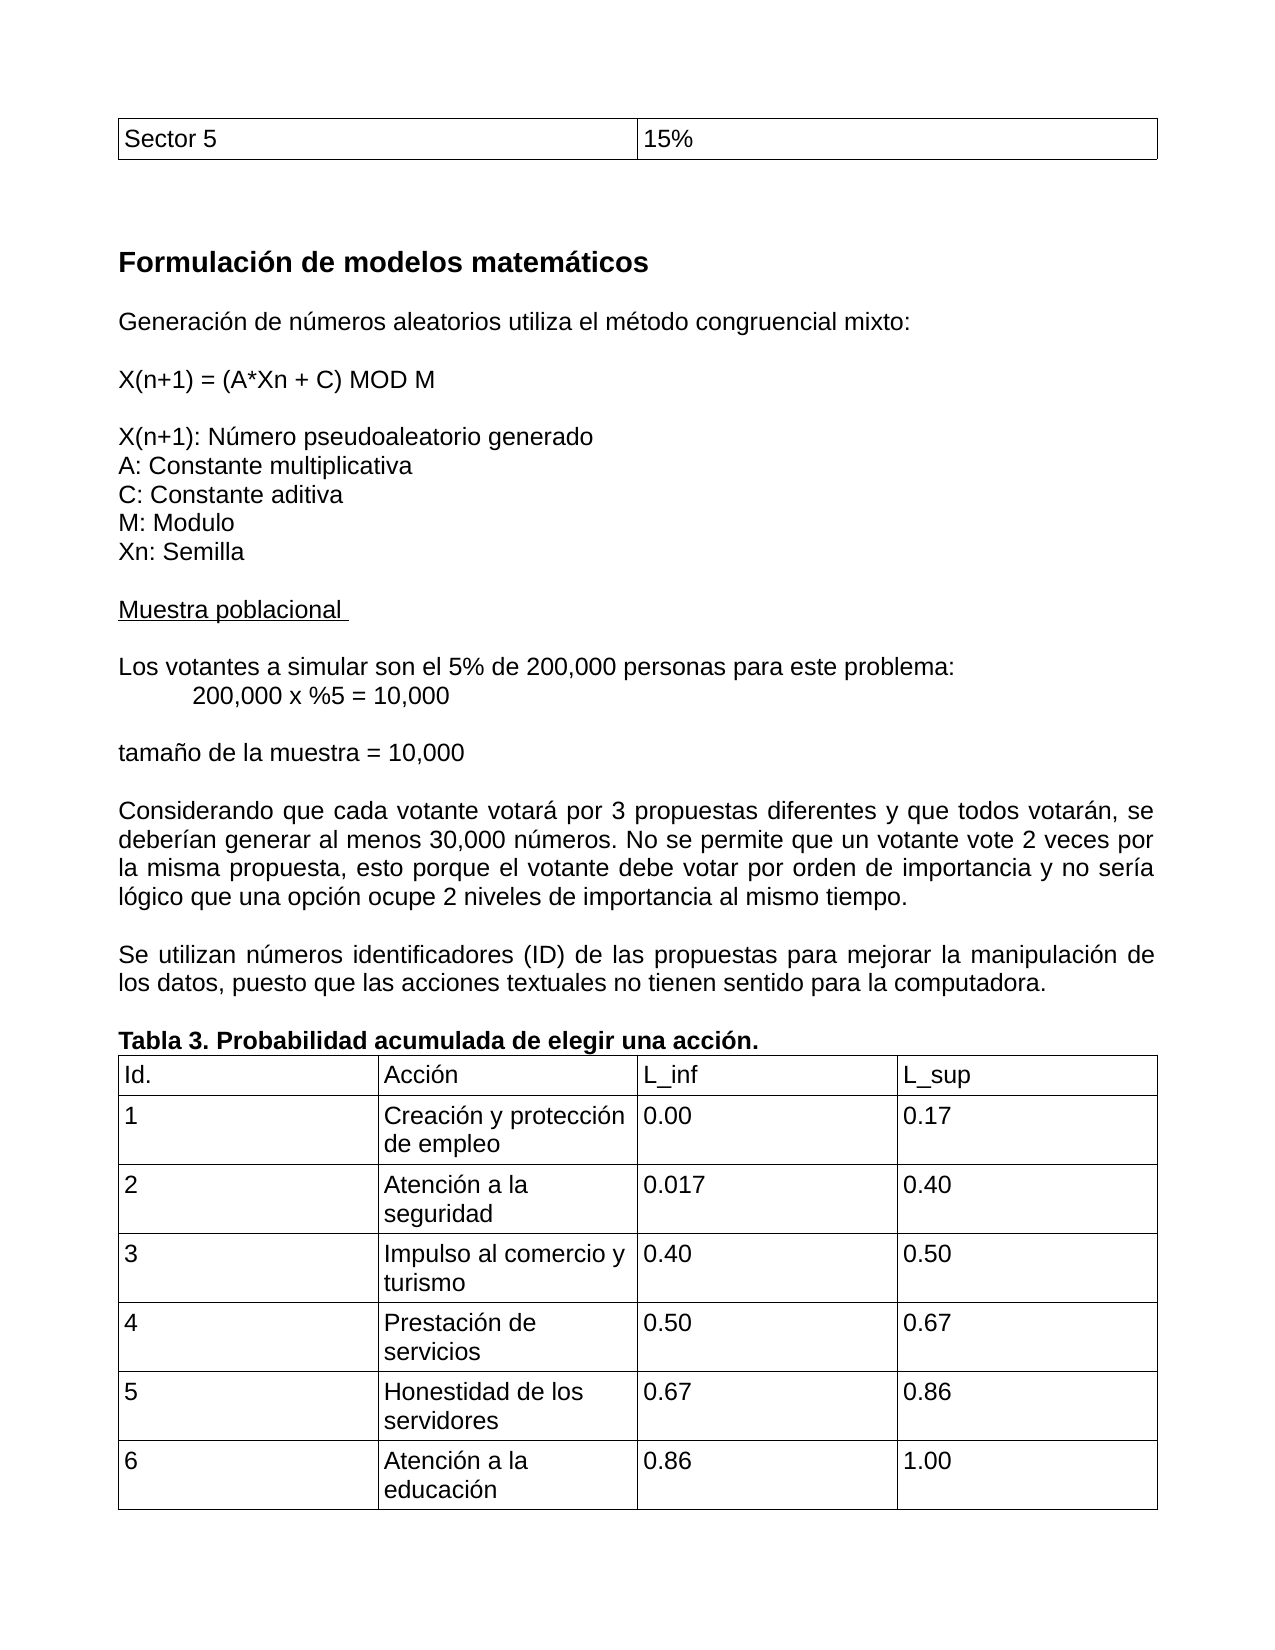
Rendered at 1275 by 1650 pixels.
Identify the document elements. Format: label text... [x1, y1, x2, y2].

table_cell Sector 5 [119, 119, 637, 158]
table_cell Prestación de servicios [379, 1303, 637, 1371]
table_cell 0.17 [898, 1096, 1157, 1164]
table_cell Creación y protección de empleo [379, 1096, 637, 1164]
table_cell 0.40 [638, 1234, 897, 1302]
table_cell 6 [119, 1441, 378, 1509]
text A: Constante multiplicativa [118, 451, 1157, 479]
table_cell 0.67 [898, 1303, 1157, 1371]
text 200,000 x %5 = 10,000 [118, 681, 1157, 709]
text tamaño de la muestra = 10,000 [118, 738, 1157, 767]
table_header L_sup [898, 1056, 1157, 1095]
text Xn: Semilla [118, 537, 1157, 566]
table_cell Atención a la educación [379, 1441, 637, 1509]
text C: Constante aditiva [118, 479, 1157, 508]
text Formulación de modelos matemáticos [118, 245, 1157, 278]
table_cell 2 [119, 1165, 378, 1233]
table_cell 0.40 [898, 1165, 1157, 1233]
table_cell 3 [119, 1234, 378, 1302]
table_header L_inf [638, 1056, 897, 1095]
table_cell 0.67 [638, 1372, 897, 1440]
table_cell 0.00 [638, 1096, 897, 1164]
table_cell 4 [119, 1303, 378, 1371]
table_cell Honestidad de los servidores [379, 1372, 637, 1440]
table_header Id. [119, 1056, 378, 1095]
table_cell 5 [119, 1372, 378, 1440]
table_cell 0.86 [898, 1372, 1157, 1440]
table_cell 0.50 [638, 1303, 897, 1371]
text X(n+1) = (A*Xn + C) MOD M [118, 364, 1157, 393]
text X(n+1): Número pseudoaleatorio generado [118, 422, 1157, 451]
text Se utilizan números identificadores (ID) de las propuestas para mejorar la manipulación de los datos, puesto que las acciones textuales no tienen sentido para la computadora. [118, 939, 1157, 997]
text Los votantes a simular son el 5% de 200,000 personas para este problema: [118, 652, 1157, 681]
table_cell 0.86 [638, 1441, 897, 1509]
table_cell 1 [119, 1096, 378, 1164]
table_cell 0.017 [638, 1165, 897, 1233]
table_header Acción [379, 1056, 637, 1095]
text Considerando que cada votante votará por 3 propuestas diferentes y que todos votarán, se deberían generar al menos 30,000 números. No se permite que un votante vote 2 veces por la misma propuesta, esto porque el votante debe votar por orden de importancia y no sería lógico que una opción ocupe 2 niveles de importancia al mismo tiempo. [118, 796, 1157, 911]
table_cell 1.00 [898, 1441, 1157, 1509]
table_cell 0.50 [898, 1234, 1157, 1302]
text Tabla 3. Probabilidad acumulada de elegir una acción. [118, 1026, 1157, 1054]
text Generación de números aleatorios utiliza el método congruencial mixto: [118, 307, 1157, 336]
table_cell Atención a la seguridad [379, 1165, 637, 1233]
table_cell Impulso al comercio y turismo [379, 1234, 637, 1302]
table_cell 15% [638, 119, 1157, 158]
text Muestra poblacional [118, 594, 1157, 623]
text M: Modulo [118, 508, 1157, 537]
